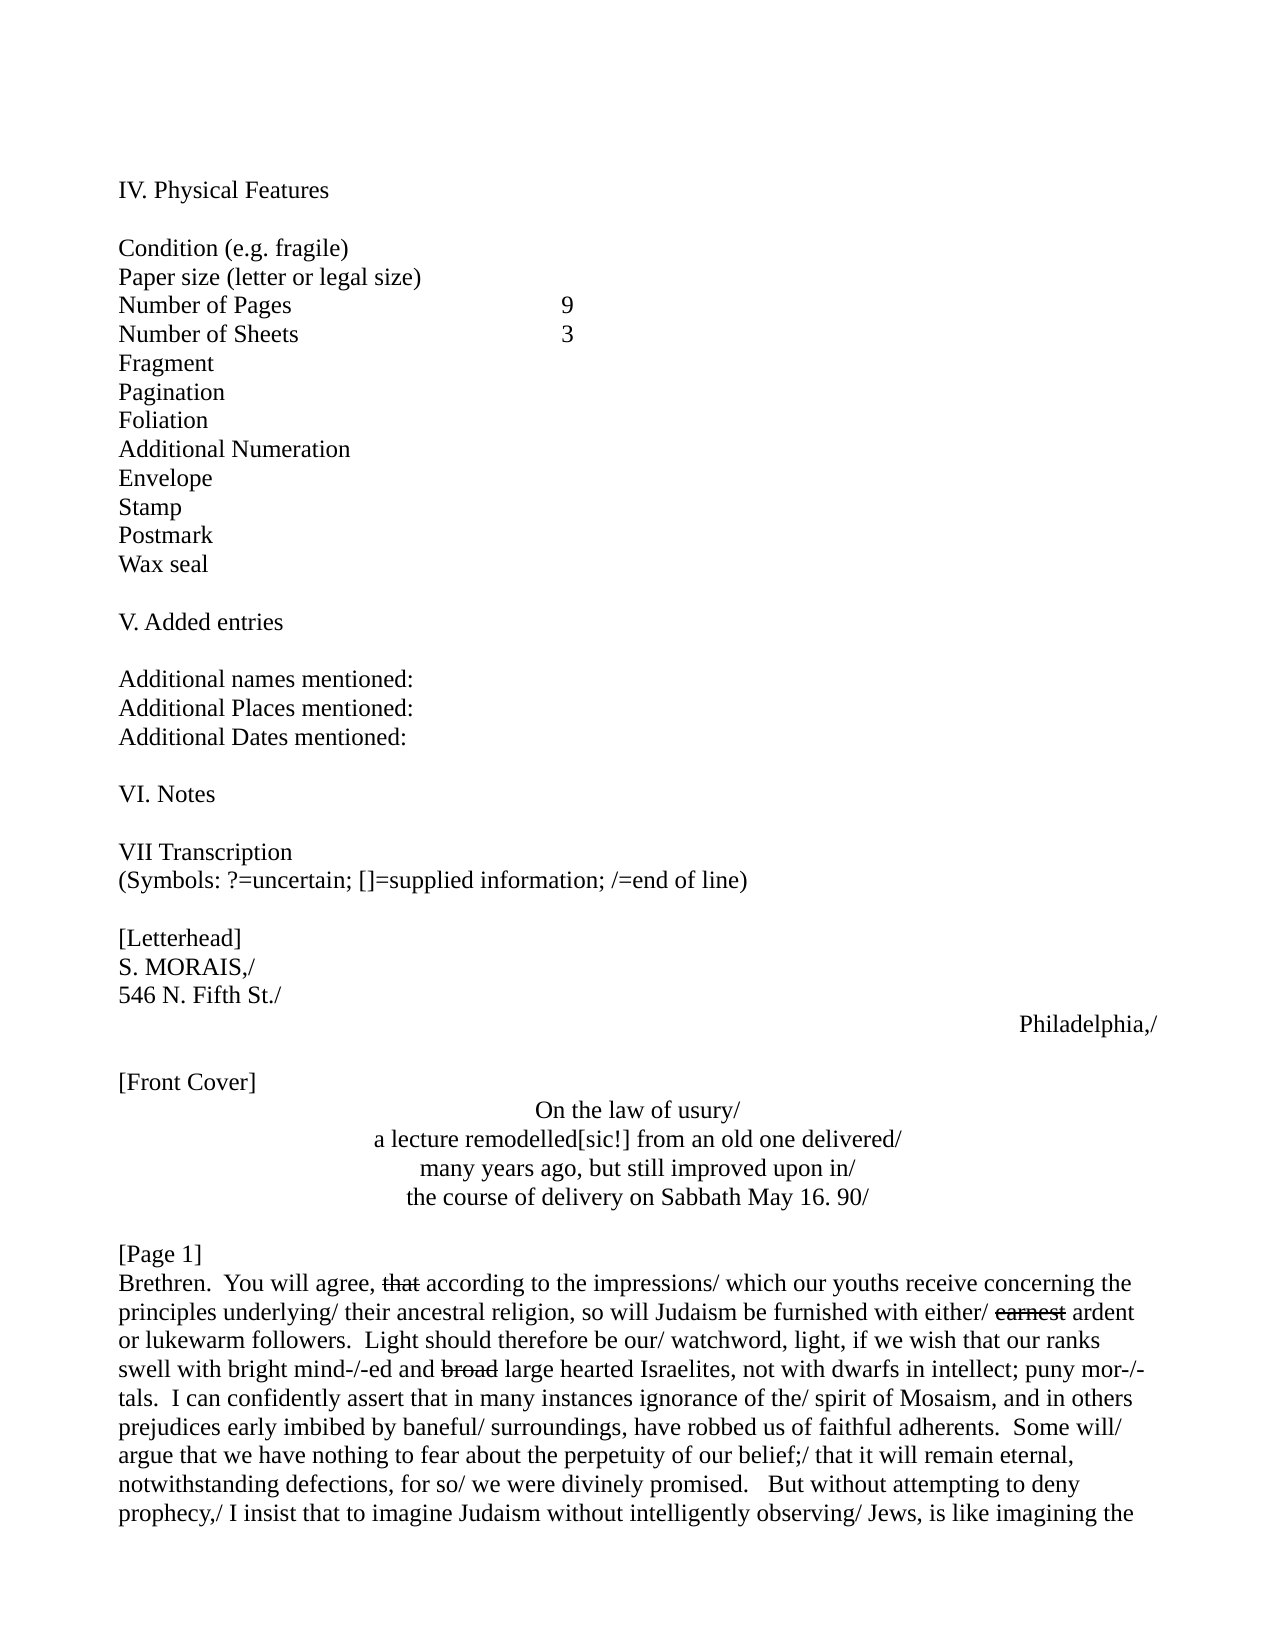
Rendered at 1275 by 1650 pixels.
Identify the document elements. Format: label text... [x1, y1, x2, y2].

text a lecture remodelled[sic!] from an old one delivered/ [118, 1124, 1157, 1153]
text many years ago, but still improved upon in/ [118, 1153, 1157, 1182]
text Paper size (letter or legal size) [118, 262, 1157, 291]
text On the law of usury/ [118, 1096, 1157, 1124]
text VI. Notes [118, 779, 1157, 808]
text IV. Physical Features [118, 176, 1157, 204]
text Additional names mentioned: [118, 664, 1157, 693]
text Additional Places mentioned: [118, 693, 1157, 722]
text Number of Pages 9 [118, 291, 1157, 319]
text 546 N. Fifth St./ [118, 981, 1157, 1009]
text Foliation [118, 406, 1157, 434]
text V. Added entries [118, 607, 1157, 636]
text S. MORAIS,/ [118, 952, 1157, 981]
text Postma rk [118, 521, 1157, 549]
text VII Transcription [118, 837, 1157, 866]
text Stamp [118, 492, 1157, 521]
text Brethren. You will agree, that according to the impressions/ which our youths receive concerning the principles underlying/ their ancestral religion, so will Judaism be furnished with either/ earnest ardent or lukewarm followers. Light should therefore be our/ watchword, light, if we wish that our ranks swell with bright mind-/-ed and broad large hearted Israelites, not with dwarfs in intellect; puny mor-/-tals. I can confidently assert that in many instances ignorance of the/ spirit of Mosaism, and in others prejudices early imbibed by baneful/ surroundings, have robbed us of faithful adherents. Some will/ argue that we have nothing to fear about the perpetuity of our belief;/ that it will remain eternal, notwithstanding defections, for so/ we were divinely promised. But without attempting to deny prophecy,/ I insist that to imagine Judaism without intelligently observing/ Jews, is like imagining the [118, 1268, 1157, 1527]
text [Letterhead] [118, 923, 1157, 952]
text [Page 1] [118, 1239, 1157, 1268]
text Pagination [118, 377, 1157, 406]
text Condition (e.g. fragile) [118, 233, 1157, 262]
text (Symbols: ?=uncertain; []=supplied information; /=end of line) [118, 866, 1157, 894]
text Fragment [118, 348, 1157, 377]
text Additional Numeration [118, 434, 1157, 463]
text [Front Cover] [118, 1067, 1157, 1096]
text Wax seal [118, 549, 1157, 578]
text the course of delivery on Sabbath May 16. 90/ [118, 1182, 1157, 1211]
text Additional Dates mentioned: [118, 722, 1157, 751]
text Envelope [118, 463, 1157, 492]
text Philadelphia,/ [118, 1009, 1157, 1038]
text Number of Sheets 3 [118, 319, 1157, 348]
